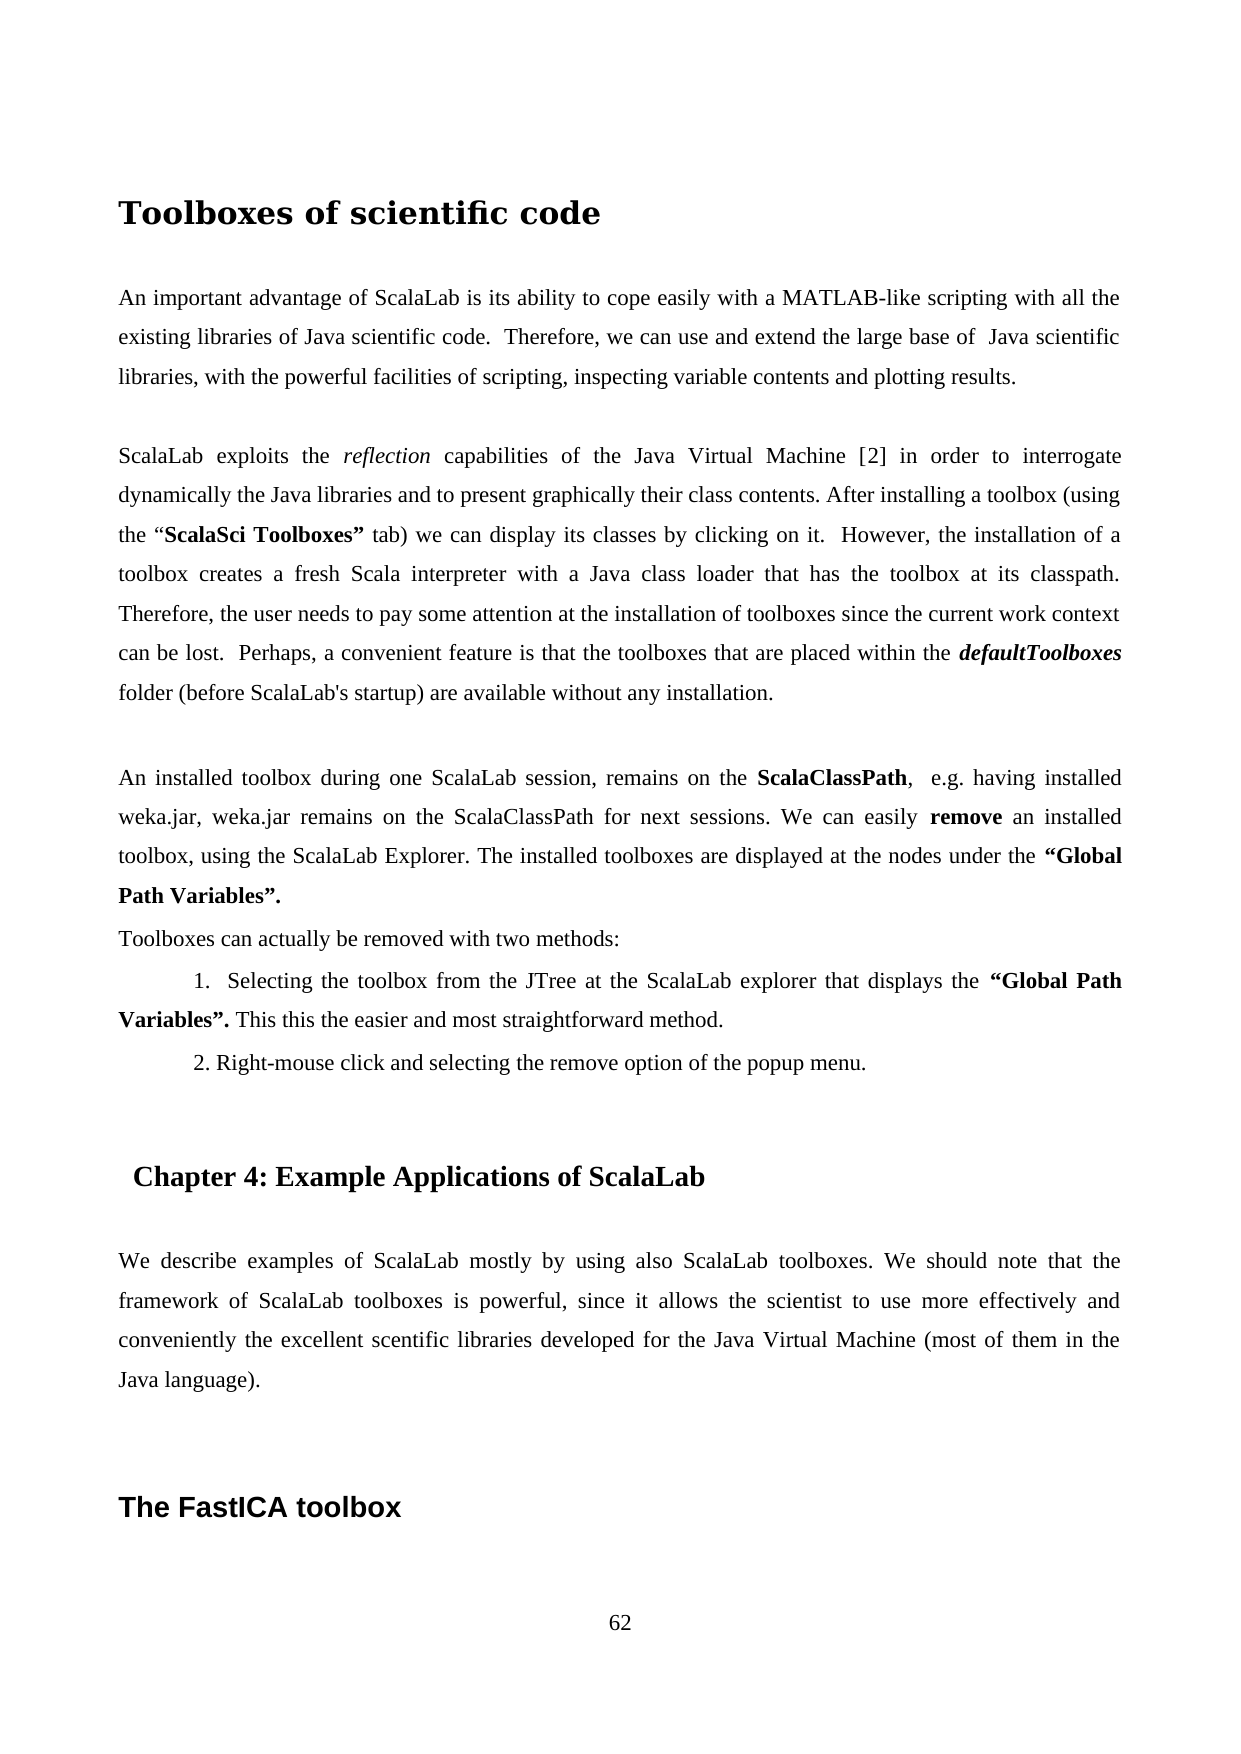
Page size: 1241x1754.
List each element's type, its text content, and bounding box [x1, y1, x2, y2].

text An installed toolbox during one ScalaLab session, remains on the ScalaClassPath, e.g. having installed weka.jar, weka.jar remains on the ScalaClassPath for next sessions. We can easily remove an installed toolbox, using the ScalaLab Explorer. The installed toolboxes are displayed at the nodes under the “Global Path Variables”. [118, 764, 1122, 908]
text We describe examples of ScalaLab mostly by using also ScalaLab toolboxes. We should note that the framework of ScalaLab toolboxes is powerful, since it allows the scientist to use more effectively and conveniently the excellent scentific libraries developed for the Java Virtual Machine (most of them in the Java language). [118, 1248, 1122, 1392]
subtitle The FastICA toolbox [118, 1490, 1122, 1524]
list 2. Right-mouse click and selecting the remove option of the popup menu. [156, 1049, 1122, 1075]
subtitle Chapter 4: Example Applications of ScalaLab [118, 1159, 1122, 1193]
text 1. Selecting the toolbox from the JTree at the ScalaLab explorer that displays the “Global Path Variables”. This this the easier and most straightforward method. [118, 967, 1122, 1033]
text Toolboxes can actually be removed with two methods: [118, 924, 1122, 951]
text ScalaLab exploits the reflection capabilities of the Java Virtual Machine [2] in order to interrogate dynamically the Java libraries and to present graphically their class contents. After installing a toolbox (using the “ScalaSci Toolboxes” tab) we can display its classes by clicking on it. However, the installation of a toolbox creates a fresh Scala interpreter with a Java class loader that has the toolbox at its classpath. Therefore, the user needs to pay some attention at the installation of toolboxes since the current work context can be lost. Perhaps, a convenient feature is that the toolboxes that are placed within the defaultToolboxes folder (before ScalaLab's startup) are available without any installation. [118, 442, 1122, 705]
text An important advantage of ScalaLab is its ability to cope easily with a MATLAB-like scripting with all the existing libraries of Java scientific code. Therefore, we can use and extend the large base of Java scientific libraries, with the powerful facilities of scripting, inspecting variable contents and plotting results. [118, 284, 1122, 389]
subtitle Toolboxes of scientific code [118, 195, 1122, 232]
